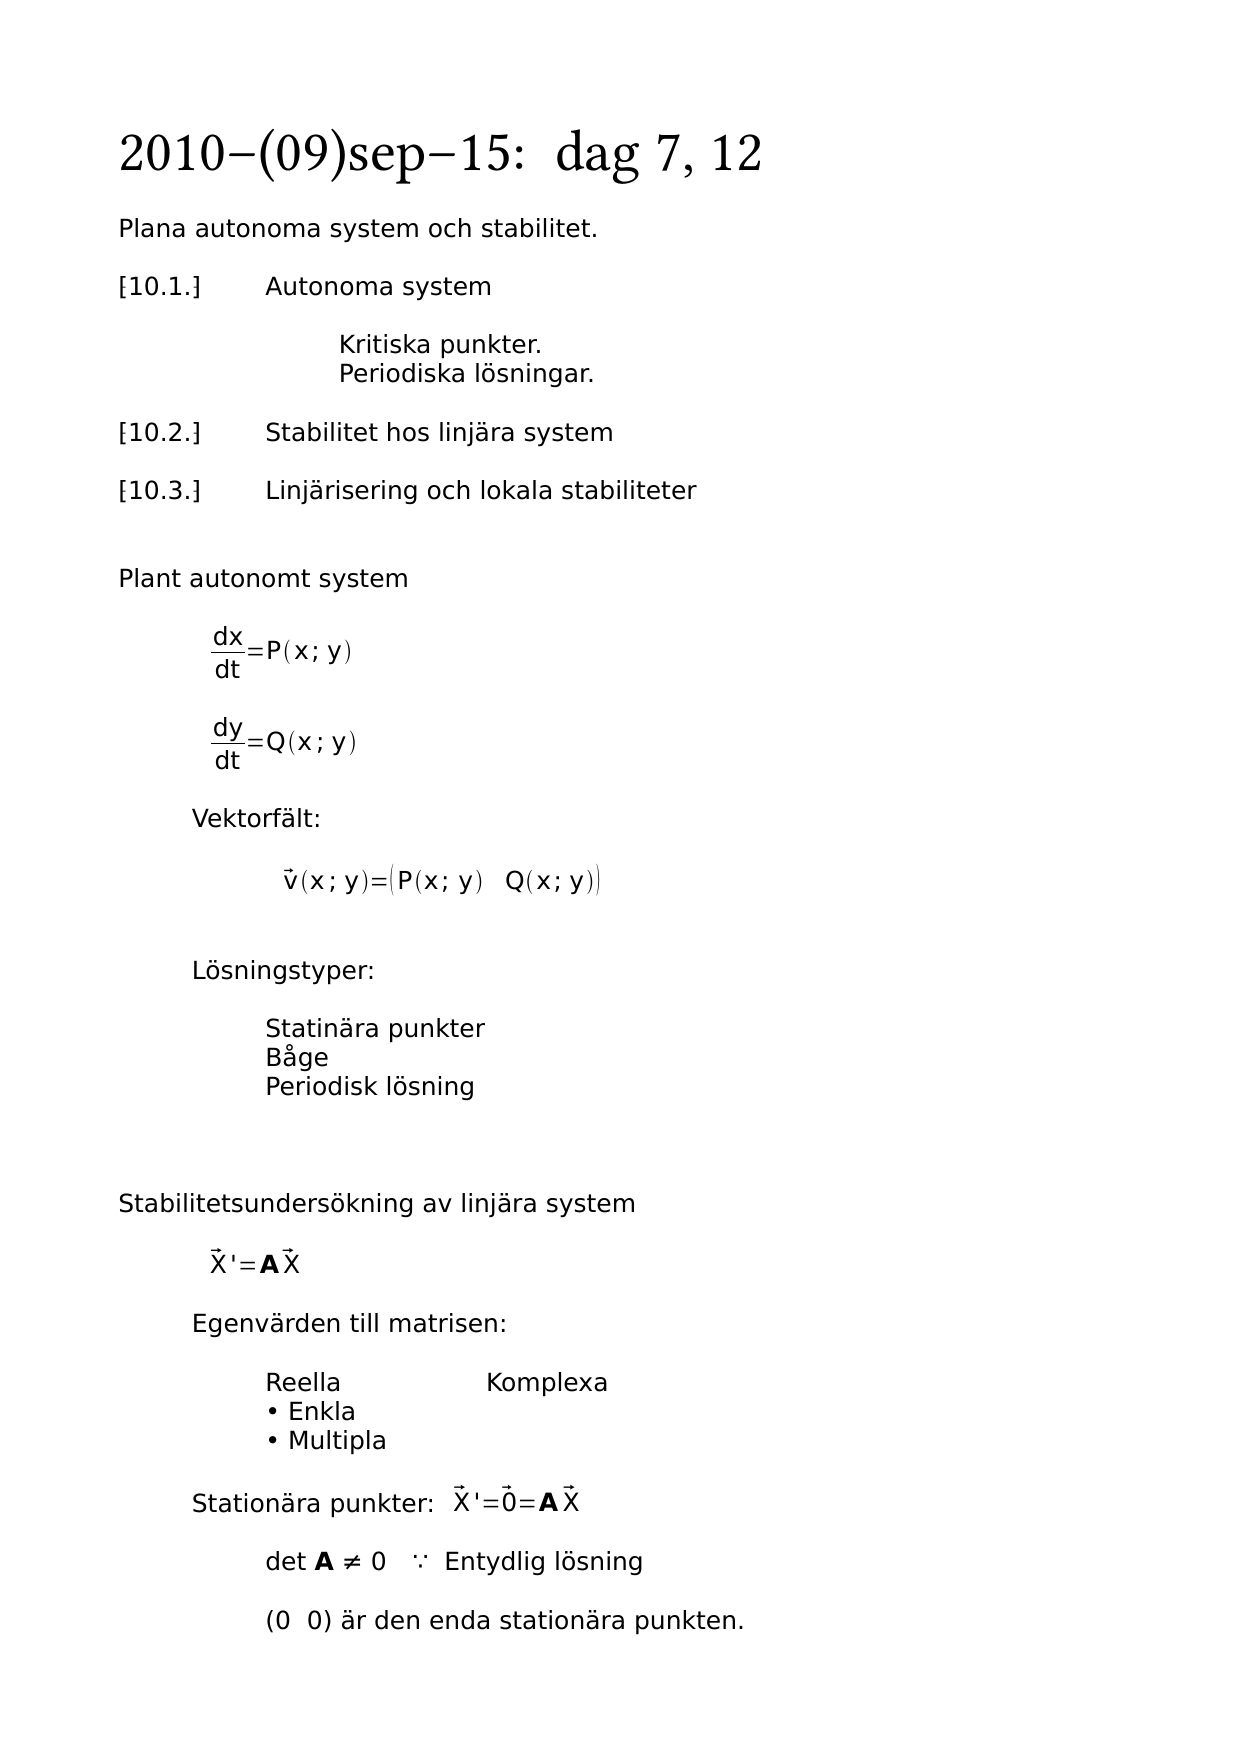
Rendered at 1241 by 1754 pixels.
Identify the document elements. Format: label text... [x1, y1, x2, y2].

text Stationära punkter: [118, 1484, 1122, 1518]
text Lösningstyper: [118, 956, 1122, 985]
text (0 0) är den enda stationära punkten. [118, 1606, 1122, 1635]
text ⁅10.2.⁆ Stabilitet hos linjära system [118, 418, 1122, 447]
text Statinära punkter [118, 1014, 1122, 1043]
text ⁅10.3.⁆ Linjärisering och lokala stabiliteter [118, 476, 1122, 506]
text 2010–(09)sep–15: dag 7, 12 [118, 118, 1122, 185]
text Periodisk lösning [118, 1072, 1122, 1102]
text • Multipla [118, 1426, 1122, 1455]
text Reella Komplexa [118, 1368, 1122, 1397]
text ⁅10.1.⁆ Autonoma system [118, 272, 1122, 301]
text Plana autonoma system och stabilitet. [118, 214, 1122, 243]
text Plant autonomt system [118, 564, 1122, 593]
text Stabilitetsundersökning av linjära system [118, 1189, 1122, 1218]
text Båge [118, 1043, 1122, 1072]
text • Enkla [118, 1397, 1122, 1426]
text Periodiska lösningar. [118, 360, 1122, 389]
text Kritiska punkter. [118, 331, 1122, 360]
text Egenvärden till matrisen: [118, 1309, 1122, 1339]
text det A ≠ 0 ∵ Entydlig lösning [118, 1547, 1122, 1577]
text Vektorfält: [118, 804, 1122, 833]
